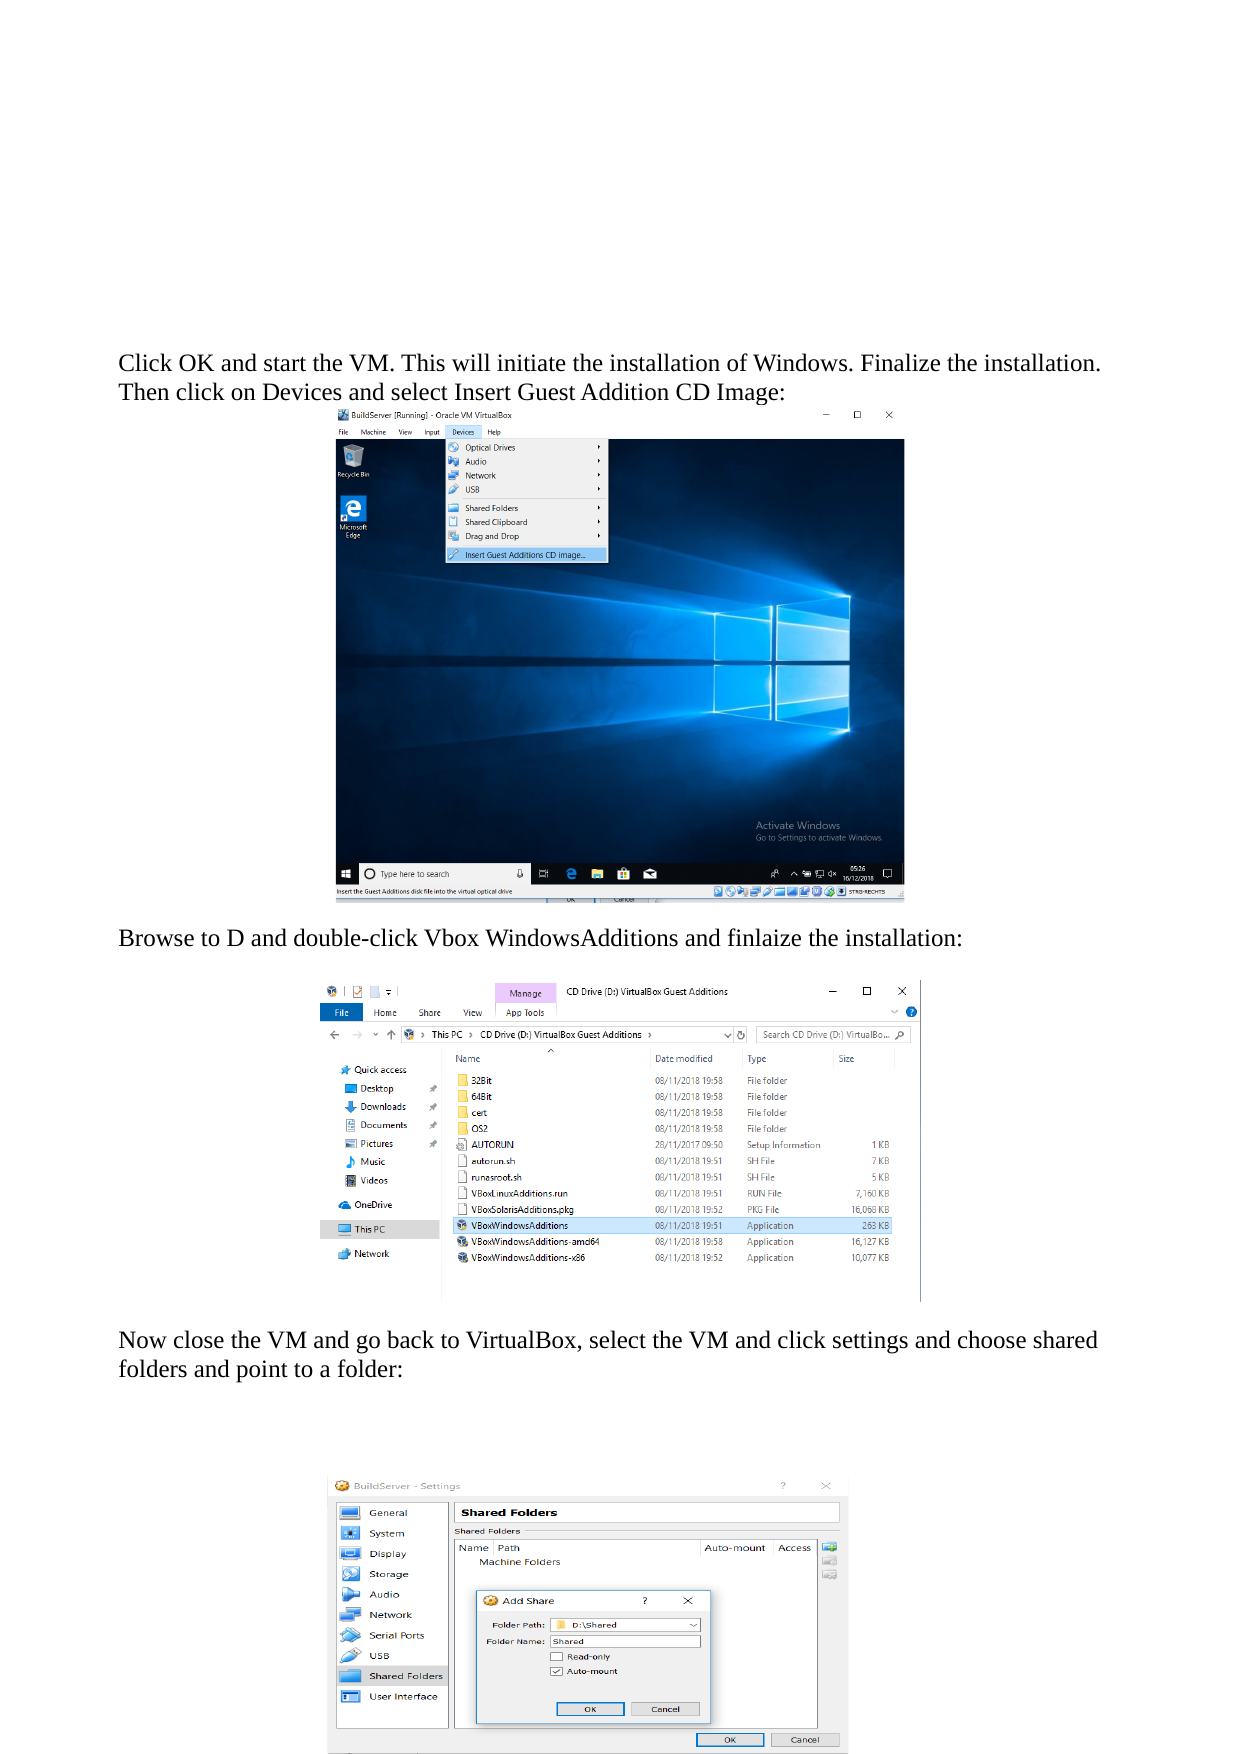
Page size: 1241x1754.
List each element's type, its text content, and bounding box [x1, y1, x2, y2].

picture [327, 1476, 849, 1754]
text Click OK and start the VM. This will initiate the installation of Windows. Finalize the installation. Then click on Devices and select Insert Guest Addition CD Image: [118, 348, 1122, 406]
picture [319, 980, 921, 1302]
text Now close the VM and go back to VirtualBox, select the VM and click settings and choose shared folders and point to a folder: [118, 1326, 1122, 1383]
text Browse to D and double-click Vbox WindowsAdditions and finlaize the installation: [118, 923, 1122, 952]
picture [335, 405, 905, 903]
